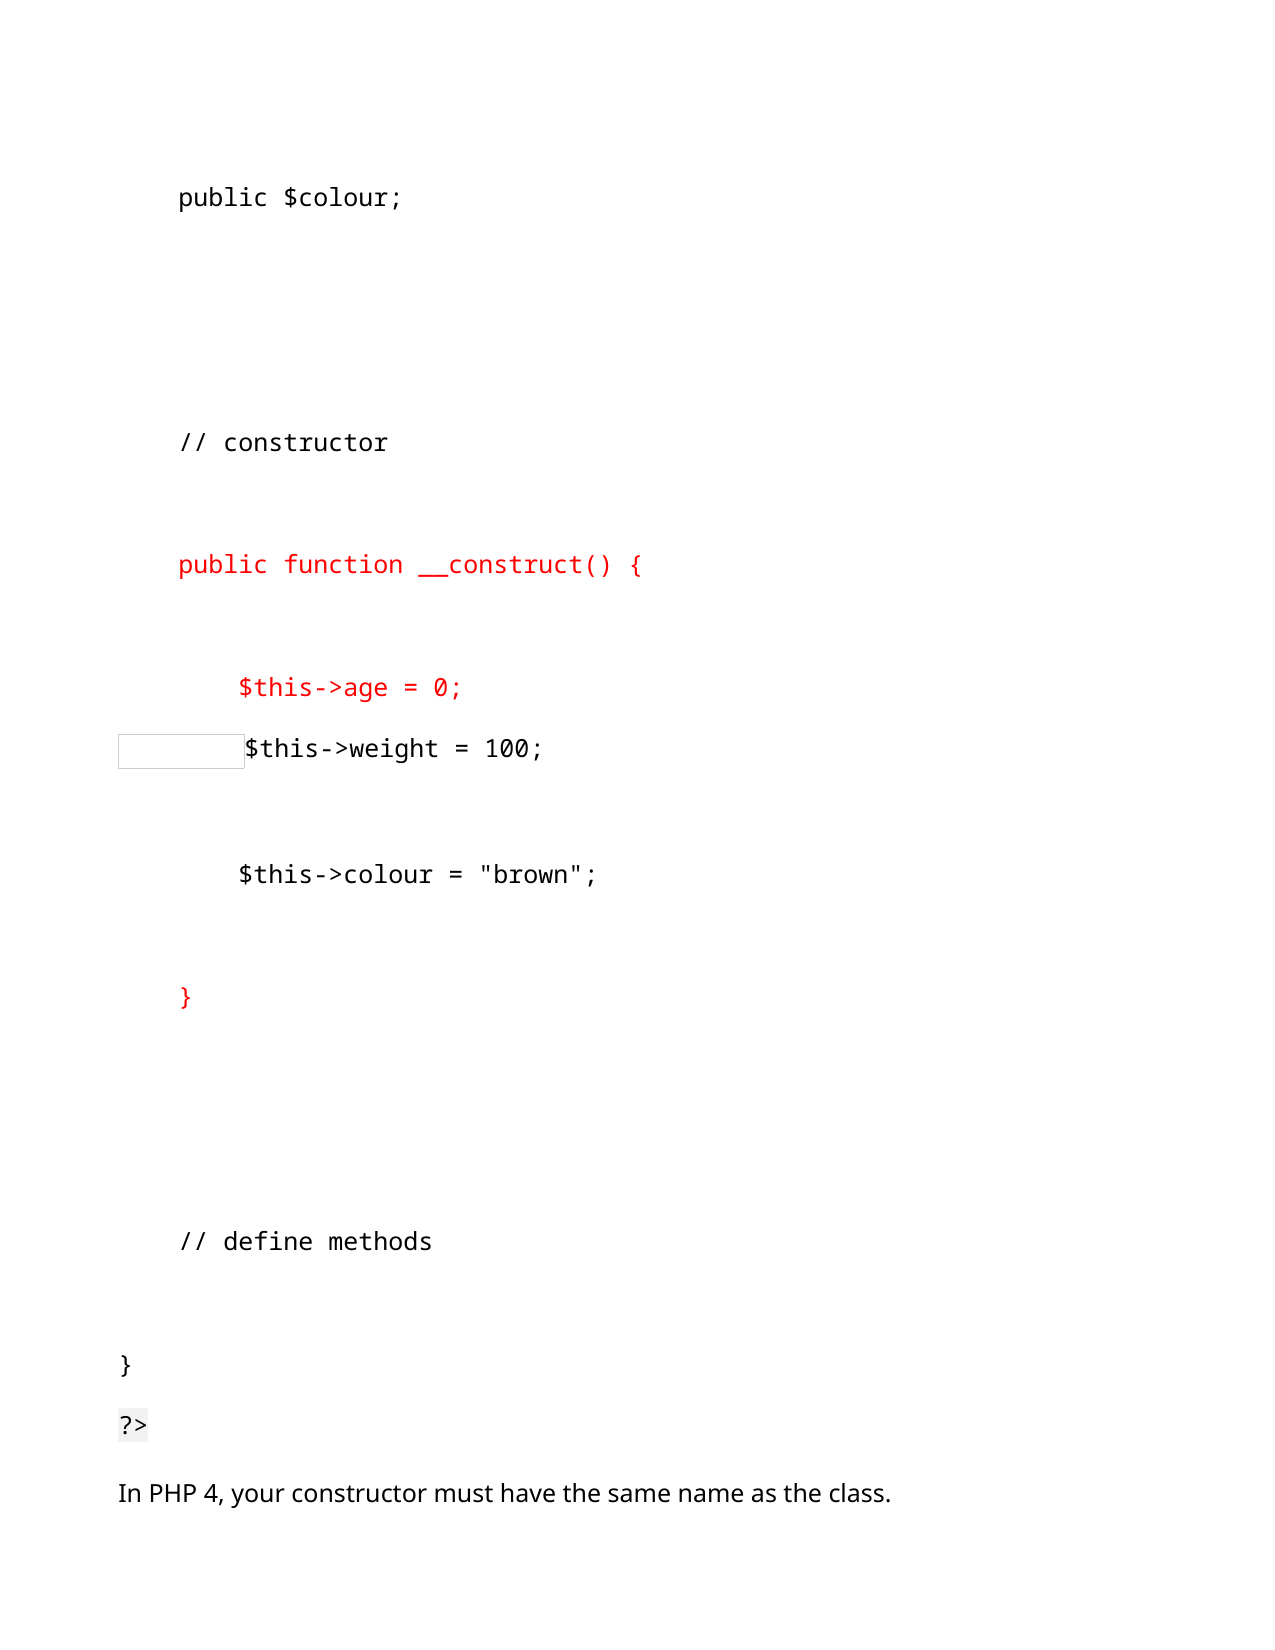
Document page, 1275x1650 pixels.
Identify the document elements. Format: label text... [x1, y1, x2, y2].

text ?> [118, 1408, 1157, 1442]
text In PHP 4, your constructor must have the same name as the class. [118, 1476, 1157, 1510]
text $this->weight = 100; $this->colour = "brown"; } // define methods } [118, 731, 1157, 1380]
text public $colour; // constructor public function __construct() { $this->age = 0; [118, 118, 1157, 703]
